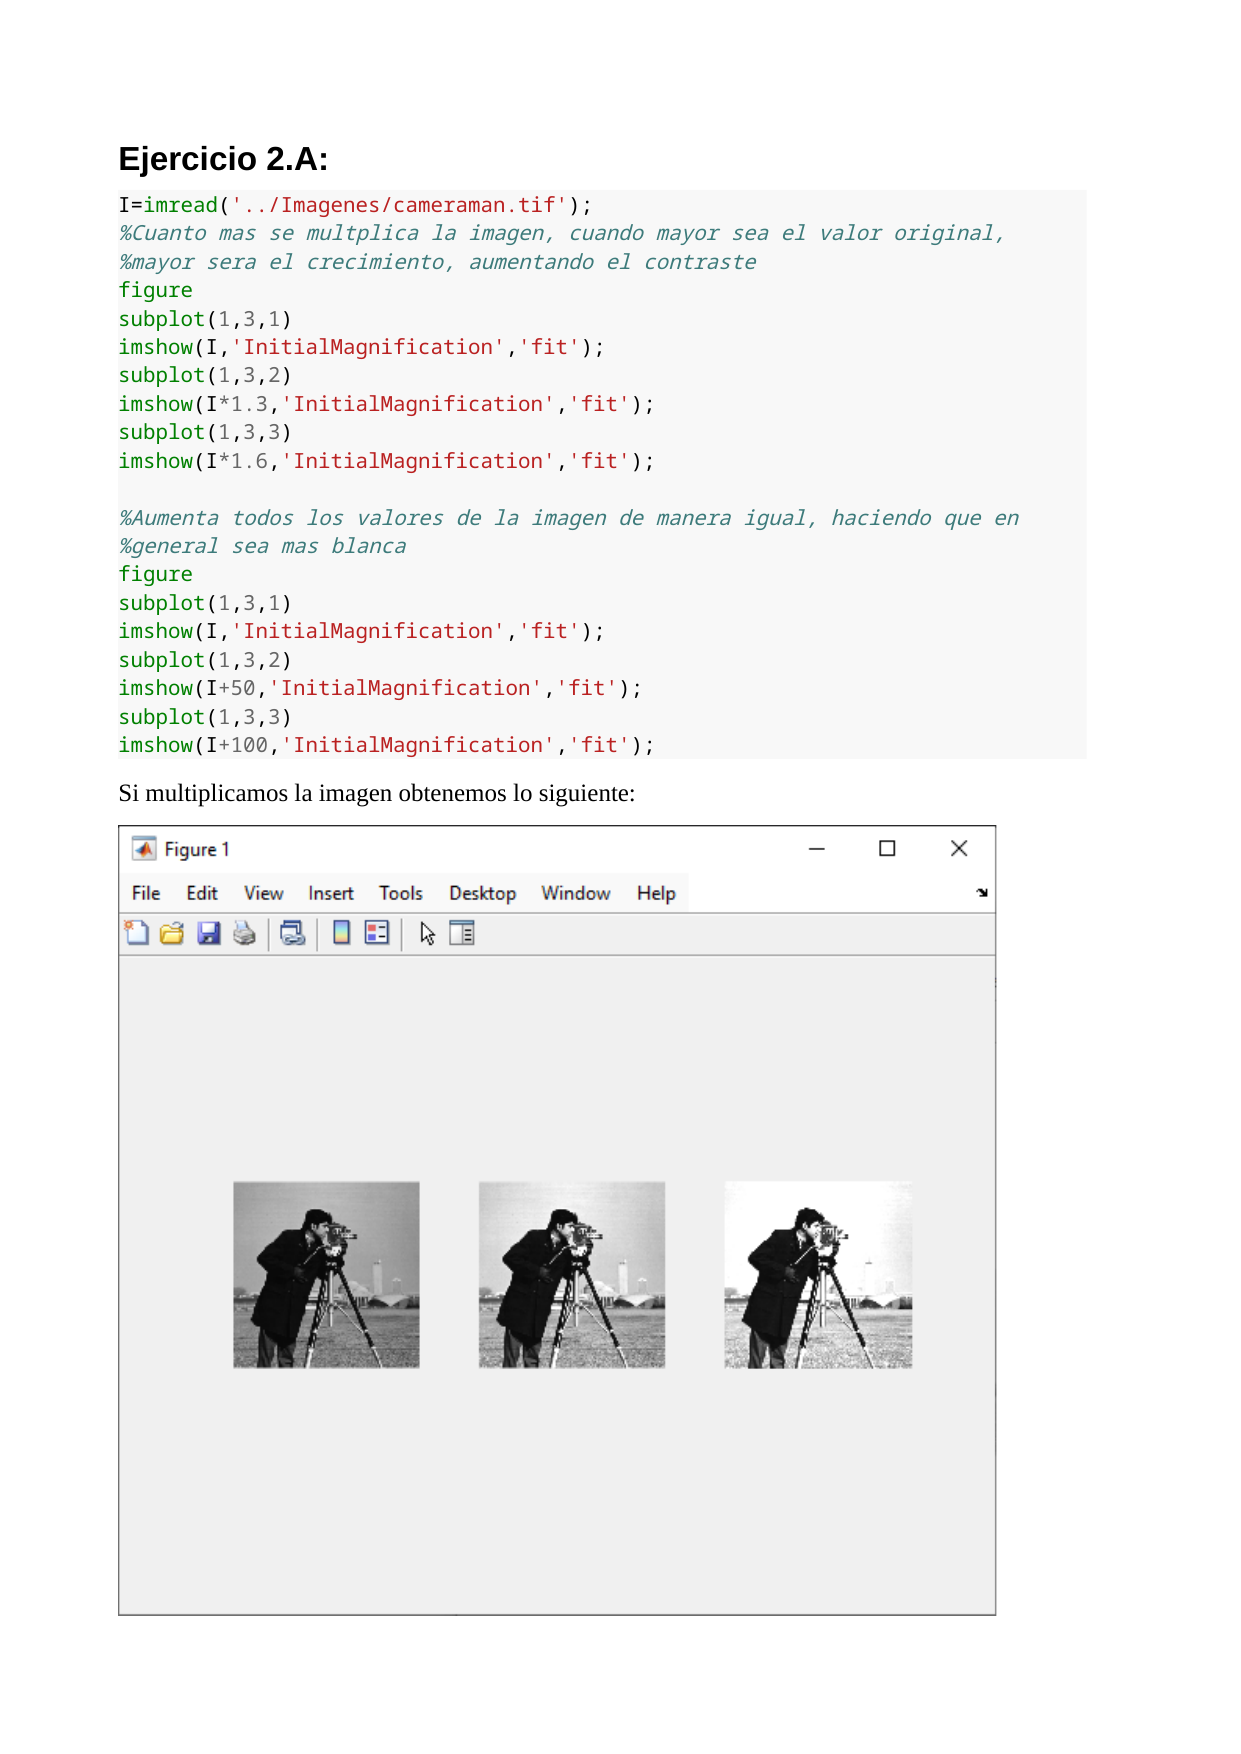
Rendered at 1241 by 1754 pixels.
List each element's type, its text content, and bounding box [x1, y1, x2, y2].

text Si multiplicamos la imagen obtenemos lo siguiente: [118, 778, 1122, 806]
picture [118, 825, 997, 1616]
subtitle Ejercicio 2.A: [118, 139, 1122, 177]
